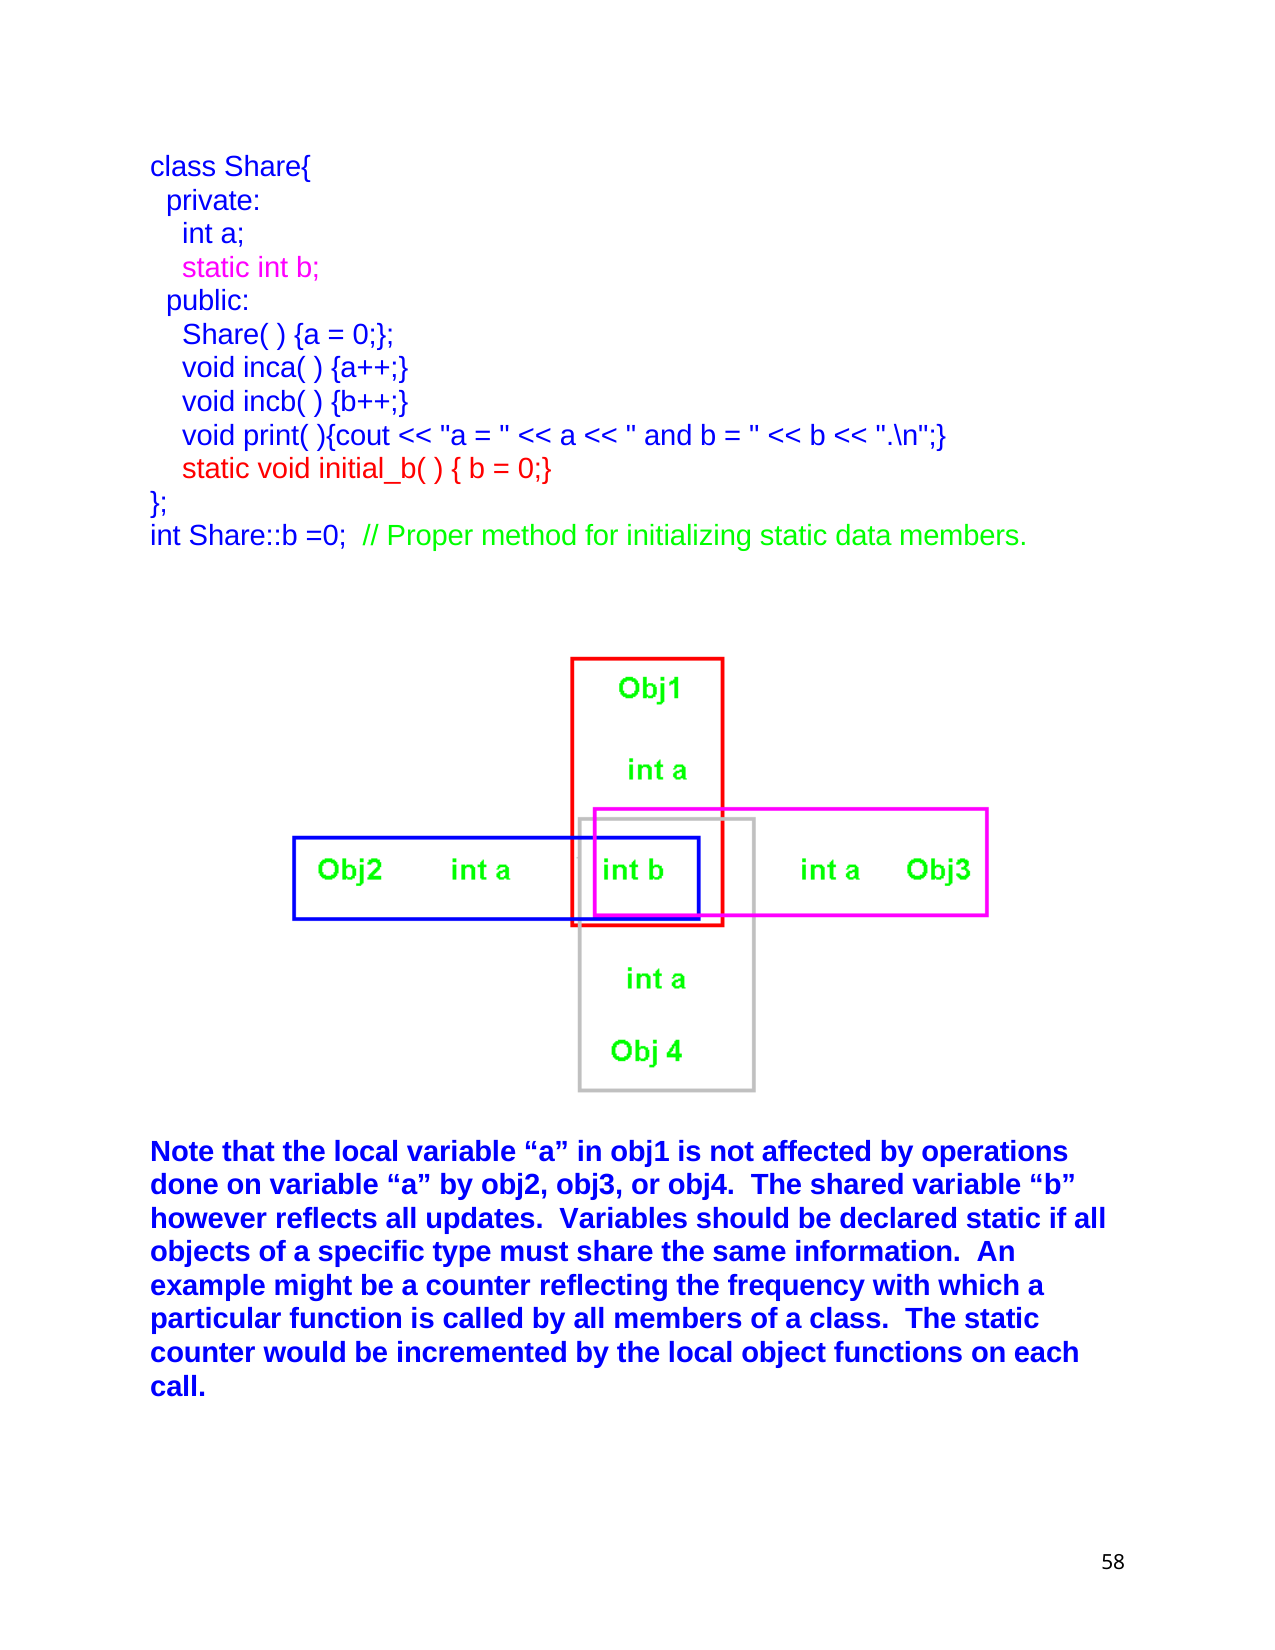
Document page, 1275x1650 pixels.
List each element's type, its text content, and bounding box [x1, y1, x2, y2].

text void inca( ) {a++;} [150, 350, 1125, 384]
text static void initial_b( ) { b = 0;} [150, 451, 1125, 484]
text private: [150, 183, 1125, 216]
text int Share::b =0; // Proper method for initializing static data members. [150, 518, 1125, 552]
text Share( ) {a = 0;}; [150, 317, 1125, 350]
text static int b; [150, 250, 1125, 283]
text Note that the local variable “a” in obj1 is not affected by operations done on variable “a” by obj2, obj3, or obj4. The shared variable “b” however reflects all updates. Variables should be declared static if all objects of a specific type must share the same information. An example might be a counter reflecting the frequency with which a particular function is called by all members of a class. The static counter would be incremented by the local object functions on each call. [150, 1134, 1125, 1402]
text void incb( ) {b++;} [150, 384, 1125, 417]
text class Share{ [150, 149, 1125, 183]
text void print( ){cout << "a = " << a << " and b = " << b << ".\n";} [150, 417, 1125, 451]
text public: [150, 283, 1125, 317]
text int a; [150, 216, 1125, 250]
text }; [150, 484, 1125, 518]
